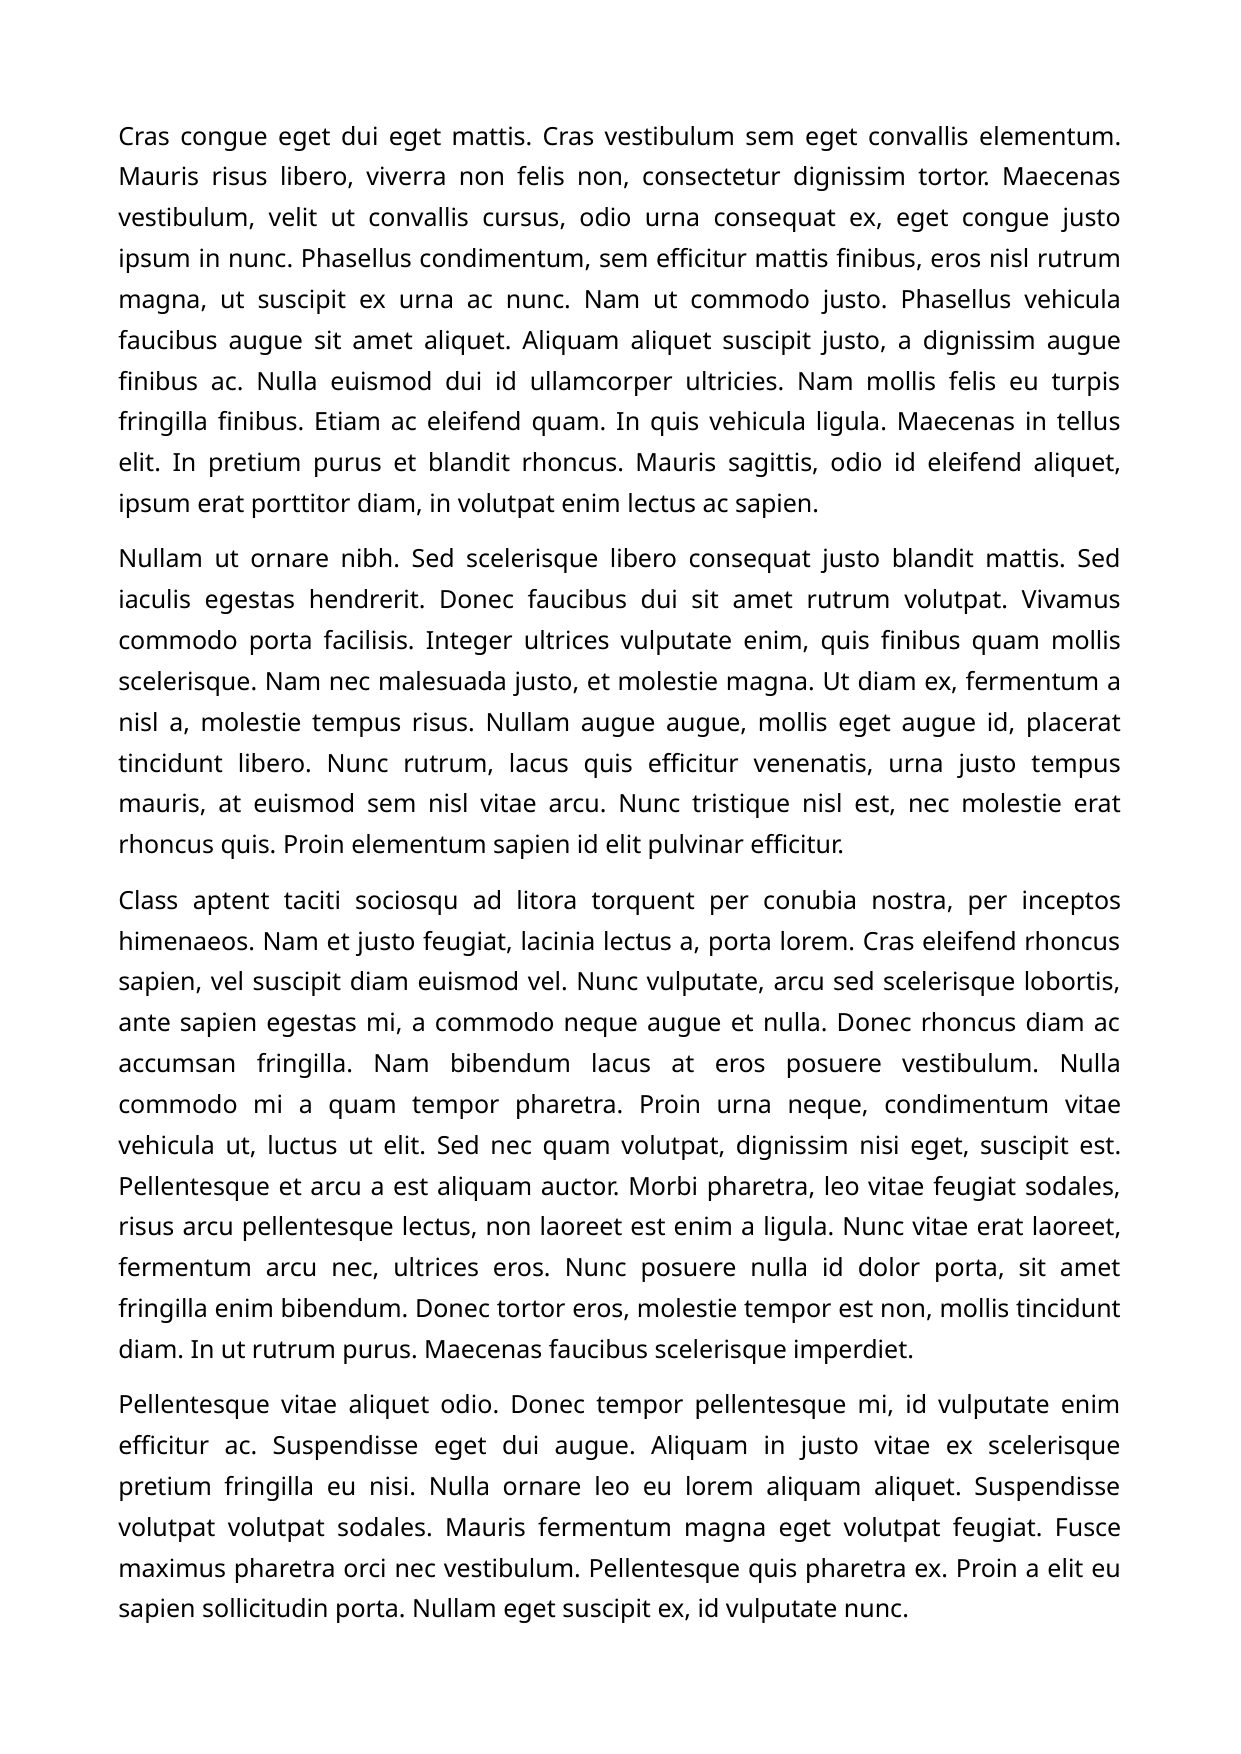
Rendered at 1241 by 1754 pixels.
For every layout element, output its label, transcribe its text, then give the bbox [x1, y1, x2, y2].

text Pellentesque vitae aliquet odio. Donec tempor pellentesque mi, id vulputate enim efficitur ac. Suspendisse eget dui augue. Aliquam in justo vitae ex scelerisque pretium fringilla eu nisi. Nulla ornare leo eu lorem aliquam aliquet. Suspendisse volutpat volutpat sodales. Mauris fermentum magna eget volutpat feugiat. Fusce maximus pharetra orci nec vestibulum. Pellentesque quis pharetra ex. Proin a elit eu sapien sollicitudin porta. Nullam eget suscipit ex, id vulputate nunc. [118, 1387, 1122, 1625]
text Cras congue eget dui eget mattis. Cras vestibulum sem eget convallis elementum. Mauris risus libero, viverra non felis non, consectetur dignissim tortor. Maecenas vestibulum, velit ut convallis cursus, odio urna consequat ex, eget congue justo ipsum in nunc. Phasellus condimentum, sem efficitur mattis finibus, eros nisl rutrum magna, ut suscipit ex urna ac nunc. Nam ut commodo justo. Phasellus vehicula faucibus augue sit amet aliquet. Aliquam aliquet suscipit justo, a dignissim augue finibus ac. Nulla euismod dui id ullamcorper ultricies. Nam mollis felis eu turpis fringilla finibus. Etiam ac eleifend quam. In quis vehicula ligula. Maecenas in tellus elit. In pretium purus et blandit rhoncus. Mauris sagittis, odio id eleifend aliquet, ipsum erat porttitor diam, in volutpat enim lectus ac sapien. [118, 118, 1122, 520]
text Nullam ut ornare nibh. Sed scelerisque libero consequat justo blandit mattis. Sed iaculis egestas hendrerit. Donec faucibus dui sit amet rutrum volutpat. Vivamus commodo porta facilisis. Integer ultrices vulputate enim, quis finibus quam mollis scelerisque. Nam nec malesuada justo, et molestie magna. Ut diam ex, fermentum a nisl a, molestie tempus risus. Nullam augue augue, mollis eget augue id, placerat tincidunt libero. Nunc rutrum, lacus quis efficitur venenatis, urna justo tempus mauris, at euismod sem nisl vitae arcu. Nunc tristique nisl est, nec molestie erat rhoncus quis. Proin elementum sapien id elit pulvinar efficitur. [118, 541, 1122, 861]
text Class aptent taciti sociosqu ad litora torquent per conubia nostra, per inceptos himenaeos. Nam et justo feugiat, lacinia lectus a, porta lorem. Cras eleifend rhoncus sapien, vel suscipit diam euismod vel. Nunc vulputate, arcu sed scelerisque lobortis, ante sapien egestas mi, a commodo neque augue et nulla. Donec rhoncus diam ac accumsan fringilla. Nam bibendum lacus at eros posuere vestibulum. Nulla commodo mi a quam tempor pharetra. Proin urna neque, condimentum vitae vehicula ut, luctus ut elit. Sed nec quam volutpat, dignissim nisi eget, suscipit est. Pellentesque et arcu a est aliquam auctor. Morbi pharetra, leo vitae feugiat sodales, risus arcu pellentesque lectus, non laoreet est enim a ligula. Nunc vitae erat laoreet, fermentum arcu nec, ultrices eros. Nunc posuere nulla id dolor porta, sit amet fringilla enim bibendum. Donec tortor eros, molestie tempor est non, mollis tincidunt diam. In ut rutrum purus. Maecenas faucibus scelerisque imperdiet. [118, 882, 1122, 1366]
